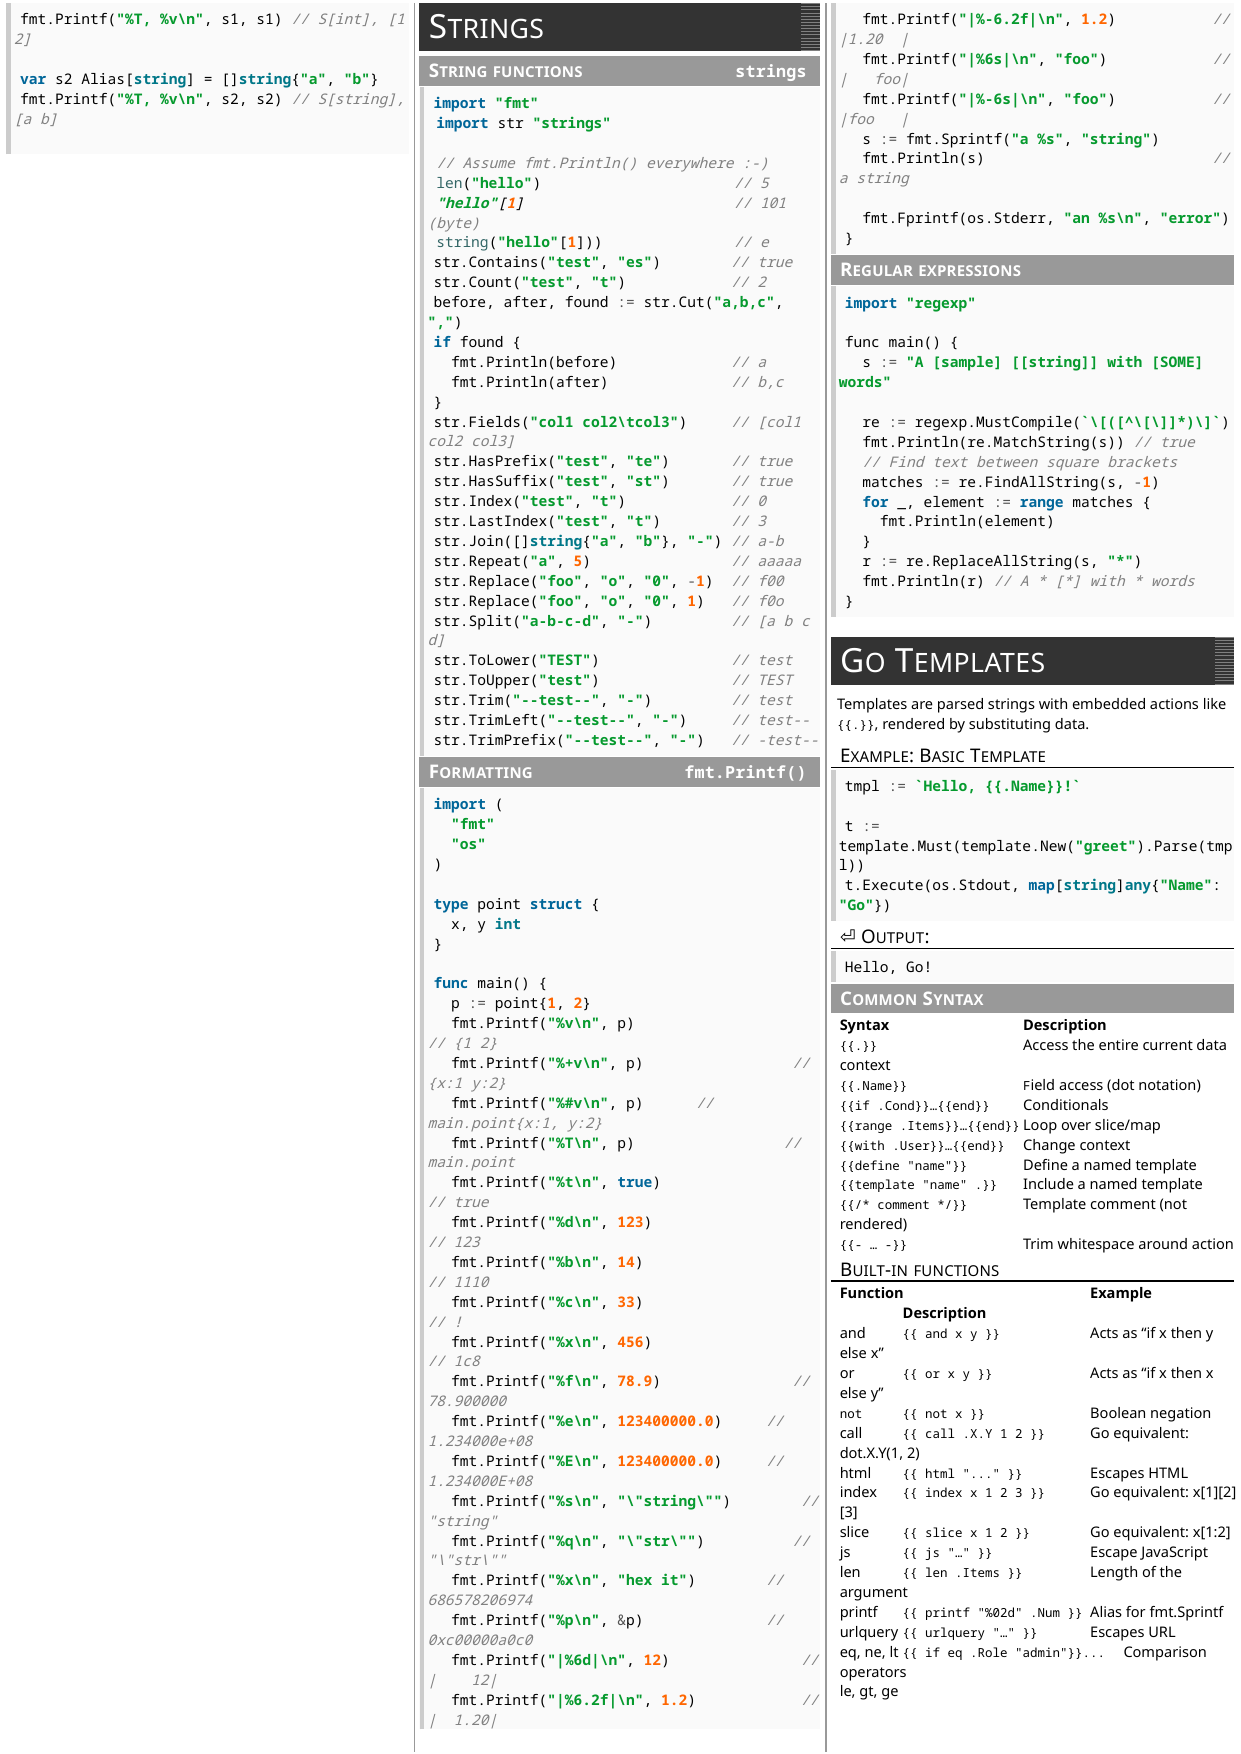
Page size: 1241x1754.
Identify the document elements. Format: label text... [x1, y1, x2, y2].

text for _, element := range matches { [836, 491, 1234, 511]
text Syntax Description [839, 1015, 1237, 1035]
text import ( [424, 788, 820, 814]
text fmt.Printf("|%-6.2f|\n", 1.2) // |1.20 | [836, 3, 1234, 49]
text fmt.Printf("%q\n", "\"str\"") // "\"str\"" [424, 1530, 820, 1570]
text le, gt, ge [839, 1681, 1237, 1701]
text str.Fields("col1 col2\tcol3") // [col1 col2 col3] [424, 411, 820, 451]
text fmt.Println(re.MatchString(s)) // true [836, 432, 1234, 452]
text {{if .Cond}}…{{end}} Conditionals [839, 1094, 1237, 1114]
title Formatting fmt.Printf() [419, 757, 820, 787]
text fmt.Println(element) [836, 511, 1234, 531]
text str.Index("test", "t") // 0 [424, 491, 820, 511]
text re := regexp.MustCompile(`\[([^\[\]]*)\]`) [836, 412, 1234, 432]
text {{.Name}} Field access (dot notation) [839, 1075, 1237, 1094]
text fmt.Printf("%#v\n", p) // main.point{x:1, y:2} [424, 1093, 820, 1132]
text fmt.Printf("%d\n", 123) // 123 [424, 1212, 820, 1252]
text html {{ html "..." }} Escapes HTML [839, 1462, 1237, 1482]
text {{.}} Access the entire current data context [839, 1035, 1237, 1075]
text {{/* comment */}} Template comment (not rendered) [839, 1194, 1237, 1234]
text {{- … -}} Trim whitespace around action [839, 1234, 1237, 1254]
title Example: Basic Template [831, 741, 1234, 767]
text fmt.Printf("%E\n", 123400000.0) // 1.234000E+08 [424, 1451, 820, 1491]
title Regular expressions [831, 255, 1234, 285]
text str.Count("test", "t") // 2 [424, 272, 820, 292]
text {{range .Items}}…{{end}} Loop over slice/map [839, 1114, 1237, 1134]
text ) [424, 854, 820, 874]
text printf {{ printf "%02d" .Num }} Alias for fmt.Sprintf [839, 1602, 1237, 1622]
text p := point{1, 2} [424, 993, 820, 1013]
text str.HasPrefix("test", "te") // true [424, 451, 820, 471]
text r := re.ReplaceAllString(s, "*") [836, 551, 1234, 571]
text fmt.Printf("%x\n", "hex it") // 686578206974 [424, 1570, 820, 1610]
text x, y int [424, 913, 820, 933]
text fmt.Printf("%f\n", 78.9) // 78.900000 [424, 1371, 820, 1411]
text var s2 Alias[string] = []string{"a", "b"} [11, 69, 409, 89]
title Common Syntax [831, 984, 1234, 1013]
text t := template.Must(template.New("greet").Parse(tmpl)) [836, 815, 1234, 875]
text {{with .User}}…{{end}} Change context [839, 1134, 1237, 1154]
text if found { [424, 332, 820, 352]
text } [424, 933, 820, 953]
text index {{ index x 1 2 3 }} Go equivalent: x[1][2][3] [839, 1482, 1237, 1522]
text str.Contains("test", "es") // true [424, 252, 820, 272]
text urlquery {{ urlquery "…" }} Escapes URL [839, 1622, 1237, 1641]
text tmpl := `Hello, {{.Name}}!` [831, 769, 1234, 796]
text call {{ call .X.Y 1 2 }} Go equivalent: dot.X.Y(1, 2) [839, 1423, 1237, 1462]
text str.Join([]string{"a", "b"}, "-") // a-b [424, 531, 820, 551]
text fmt.Printf("%v\n", p) // {1 2} [424, 1013, 820, 1053]
title String functions strings [419, 56, 820, 86]
text "fmt" [424, 814, 820, 834]
text fmt.Printf("%T, %v\n", s1, s1) // S[int], [1 2] [11, 3, 409, 49]
text fmt.Println(r) // A * [*] with * words [836, 571, 1234, 591]
text before, after, found := str.Cut("a,b,c", ",") [424, 292, 820, 332]
text Templates are parsed strings with embedded actions like {{.}}, rendered by substituting data. [831, 691, 1234, 737]
text } [836, 531, 1234, 551]
text func main() { [424, 973, 820, 993]
text t.Execute(os.Stdout, map[string]any{"Name": "Go"}) [836, 875, 1234, 921]
text str.TrimPrefix("--test--", "-") // -test-- [424, 730, 820, 756]
text fmt.Println(after) // b,c [424, 372, 820, 391]
text fmt.Printf("%e\n", 123400000.0) // 1.234000e+08 [424, 1411, 820, 1451]
text fmt.Printf("|%6s|\n", "foo") // | foo| [836, 49, 1234, 89]
title Built-in functions [831, 1255, 1234, 1280]
text and {{ and x y }} Acts as “if x then y else x” [839, 1323, 1237, 1363]
text s := fmt.Sprintf("a %s", "string") [836, 128, 1234, 148]
text Function Example Description [839, 1283, 1237, 1323]
text {{template "name" .}} Include a named template [839, 1174, 1237, 1194]
text not {{ not x }} Boolean negation [839, 1403, 1237, 1423]
text import "fmt" import str "strings" [424, 87, 820, 133]
text Hello, Go! [836, 951, 1234, 982]
text fmt.Printf("%t\n", true) // true [424, 1172, 820, 1212]
text fmt.Printf("%s\n", "\"string\"") // "string" [424, 1491, 820, 1530]
text "os" [424, 834, 820, 854]
text str.Repeat("a", 5) // aaaaa [424, 551, 820, 571]
text str.Trim("--test--", "-") // test [424, 690, 820, 710]
title Go Templates [831, 637, 1234, 685]
text fmt.Printf("%b\n", 14) // 1110 [424, 1252, 820, 1292]
text fmt.Printf("|%6d|\n", 12) // | 12| [424, 1650, 820, 1689]
text str.LastIndex("test", "t") // 3 [424, 511, 820, 531]
text fmt.Println(s) // a string [836, 148, 1234, 188]
text func main() { [836, 332, 1234, 352]
text // Assume fmt.Println() everywhere :-) len("hello") // 5 "hello"[1] // 101 (byte) string("hello"[1])) // e [424, 133, 820, 252]
text fmt.Printf("%T\n", p) // main.point [424, 1132, 820, 1172]
text str.Replace("foo", "o", "0", -1) // f00 [424, 571, 820, 590]
text len {{ len .Items }} Length of the argument [839, 1562, 1237, 1602]
text slice {{ slice x 1 2 }} Go equivalent: x[1:2] [839, 1522, 1237, 1542]
text or {{ or x y }} Acts as “if x then x else y” [839, 1363, 1237, 1403]
text } [836, 228, 1234, 254]
text // Find text between square brackets [836, 452, 1234, 471]
text str.ToLower("TEST") // test [424, 650, 820, 670]
text fmt.Printf("%T, %v\n", s2, s2) // S[string], [a b] [11, 89, 409, 128]
text eq, ne, lt {{ if eq .Role "admin"}}... Comparison operators [839, 1641, 1237, 1681]
text fmt.Printf("|%-6s|\n", "foo") // |foo | [836, 89, 1234, 128]
title Strings [419, 3, 820, 51]
text str.Replace("foo", "o", "0", 1) // f0o [424, 590, 820, 610]
text {{define "name"}} Define a named template [839, 1154, 1237, 1174]
text type point struct { [424, 894, 820, 913]
text js {{ js "…" }} Escape JavaScript [839, 1542, 1237, 1562]
title ⏎ Output: [831, 922, 1234, 948]
text fmt.Printf("%x\n", 456) // 1c8 [424, 1331, 820, 1371]
text import "regexp" [836, 286, 1234, 312]
text s := "A [sample] [[string]] with [SOME] words" [836, 352, 1234, 392]
text fmt.Printf("%c\n", 33) // ! [424, 1292, 820, 1331]
text fmt.Printf("|%6.2f|\n", 1.2) // | 1.20| [424, 1689, 820, 1729]
text fmt.Fprintf(os.Stderr, "an %s\n", "error") [836, 208, 1234, 228]
text fmt.Printf("%p\n", &p) // 0xc00000a0c0 [424, 1610, 820, 1650]
text fmt.Printf("%+v\n", p) // {x:1 y:2} [424, 1053, 820, 1093]
text str.Split("a-b-c-d", "-") // [a b c d] [424, 610, 820, 650]
text str.TrimLeft("--test--", "-") // test-- [424, 710, 820, 730]
text } [424, 391, 820, 411]
text str.ToUpper("test") // TEST [424, 670, 820, 690]
text } [836, 591, 1234, 617]
text str.HasSuffix("test", "st") // true [424, 471, 820, 491]
text matches := re.FindAllString(s, -1) [836, 471, 1234, 491]
text fmt.Println(before) // a [424, 352, 820, 372]
